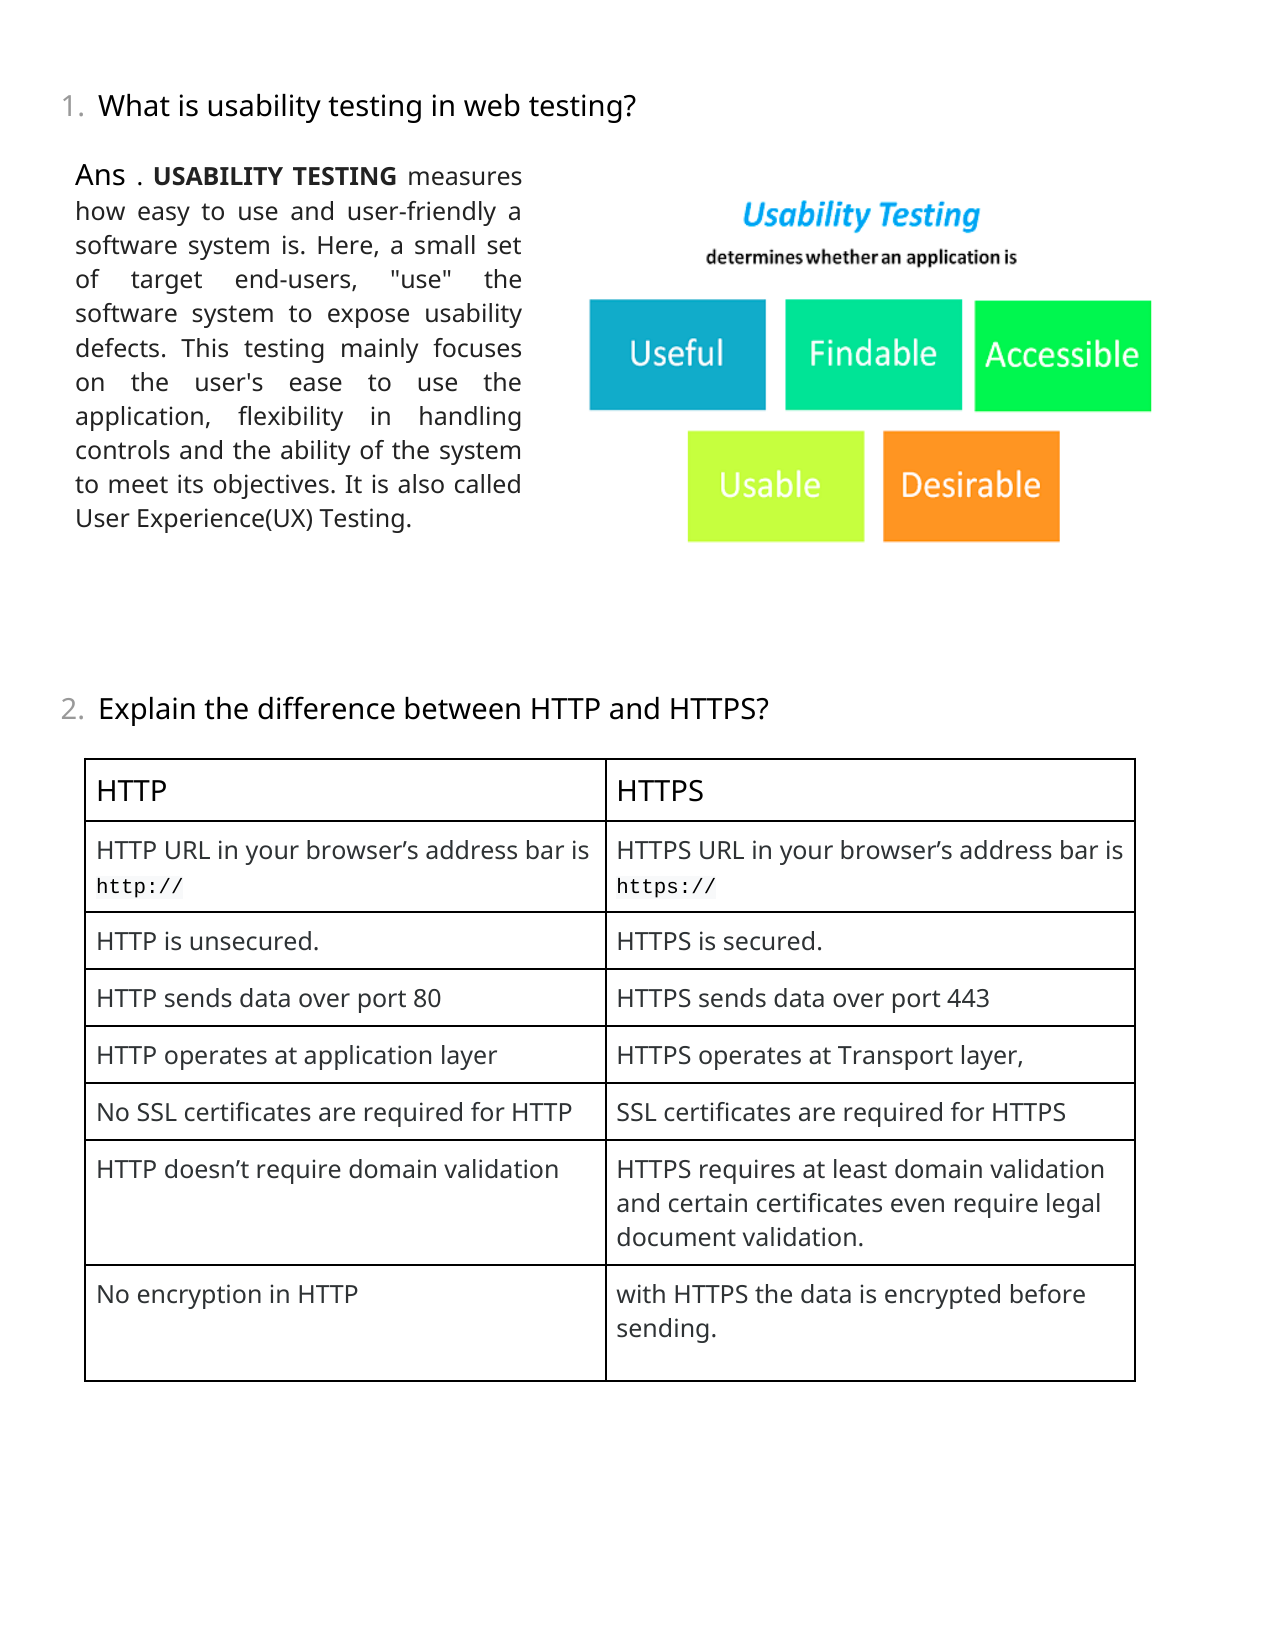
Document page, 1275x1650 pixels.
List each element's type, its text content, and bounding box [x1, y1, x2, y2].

table_cell HTTP URL in your browser’s address bar is http:// [86, 822, 605, 911]
table_cell HTTP sends data over port 80 [86, 970, 605, 1025]
table_cell with HTTPS the data is encrypted before sending. [607, 1266, 1134, 1380]
table_cell SSL certificates are required for HTTPS [607, 1084, 1134, 1139]
list Explain the difference between HTTP and HTTPS? [60, 688, 1125, 728]
table_cell HTTPS requires at least domain validation and certain certificates even require legal document validation. [607, 1141, 1134, 1264]
table_cell HTTP operates at application layer [86, 1027, 605, 1082]
table_cell HTTPS is secured. [607, 913, 1134, 968]
table_header HTTP [86, 760, 605, 820]
table_cell HTTPS sends data over port 443 [607, 970, 1134, 1025]
text Ans . USABILITY TESTING measures how easy to use and user-friendly a software system is. Here, a small set of target end-users, "use" the software system to expose usability defects. This testing mainly focuses on the user's ease to use the application, flexibility in handling controls and the ability of the system to meet its objectives. It is also called User Experience(UX) Testing. [75, 154, 1125, 534]
table_cell No encryption in HTTP [86, 1266, 605, 1380]
table_cell HTTPS URL in your browser’s address bar is https:// [607, 822, 1134, 911]
table_cell HTTPS operates at Transport layer, [607, 1027, 1134, 1082]
table_cell No SSL certificates are required for HTTP [86, 1084, 605, 1139]
table_cell HTTP is unsecured. [86, 913, 605, 968]
table_cell HTTP doesn’t require domain validation [86, 1141, 605, 1264]
list What is usability testing in web testing? [60, 85, 1125, 125]
picture [541, 159, 1218, 557]
table_header HTTPS [607, 760, 1134, 820]
